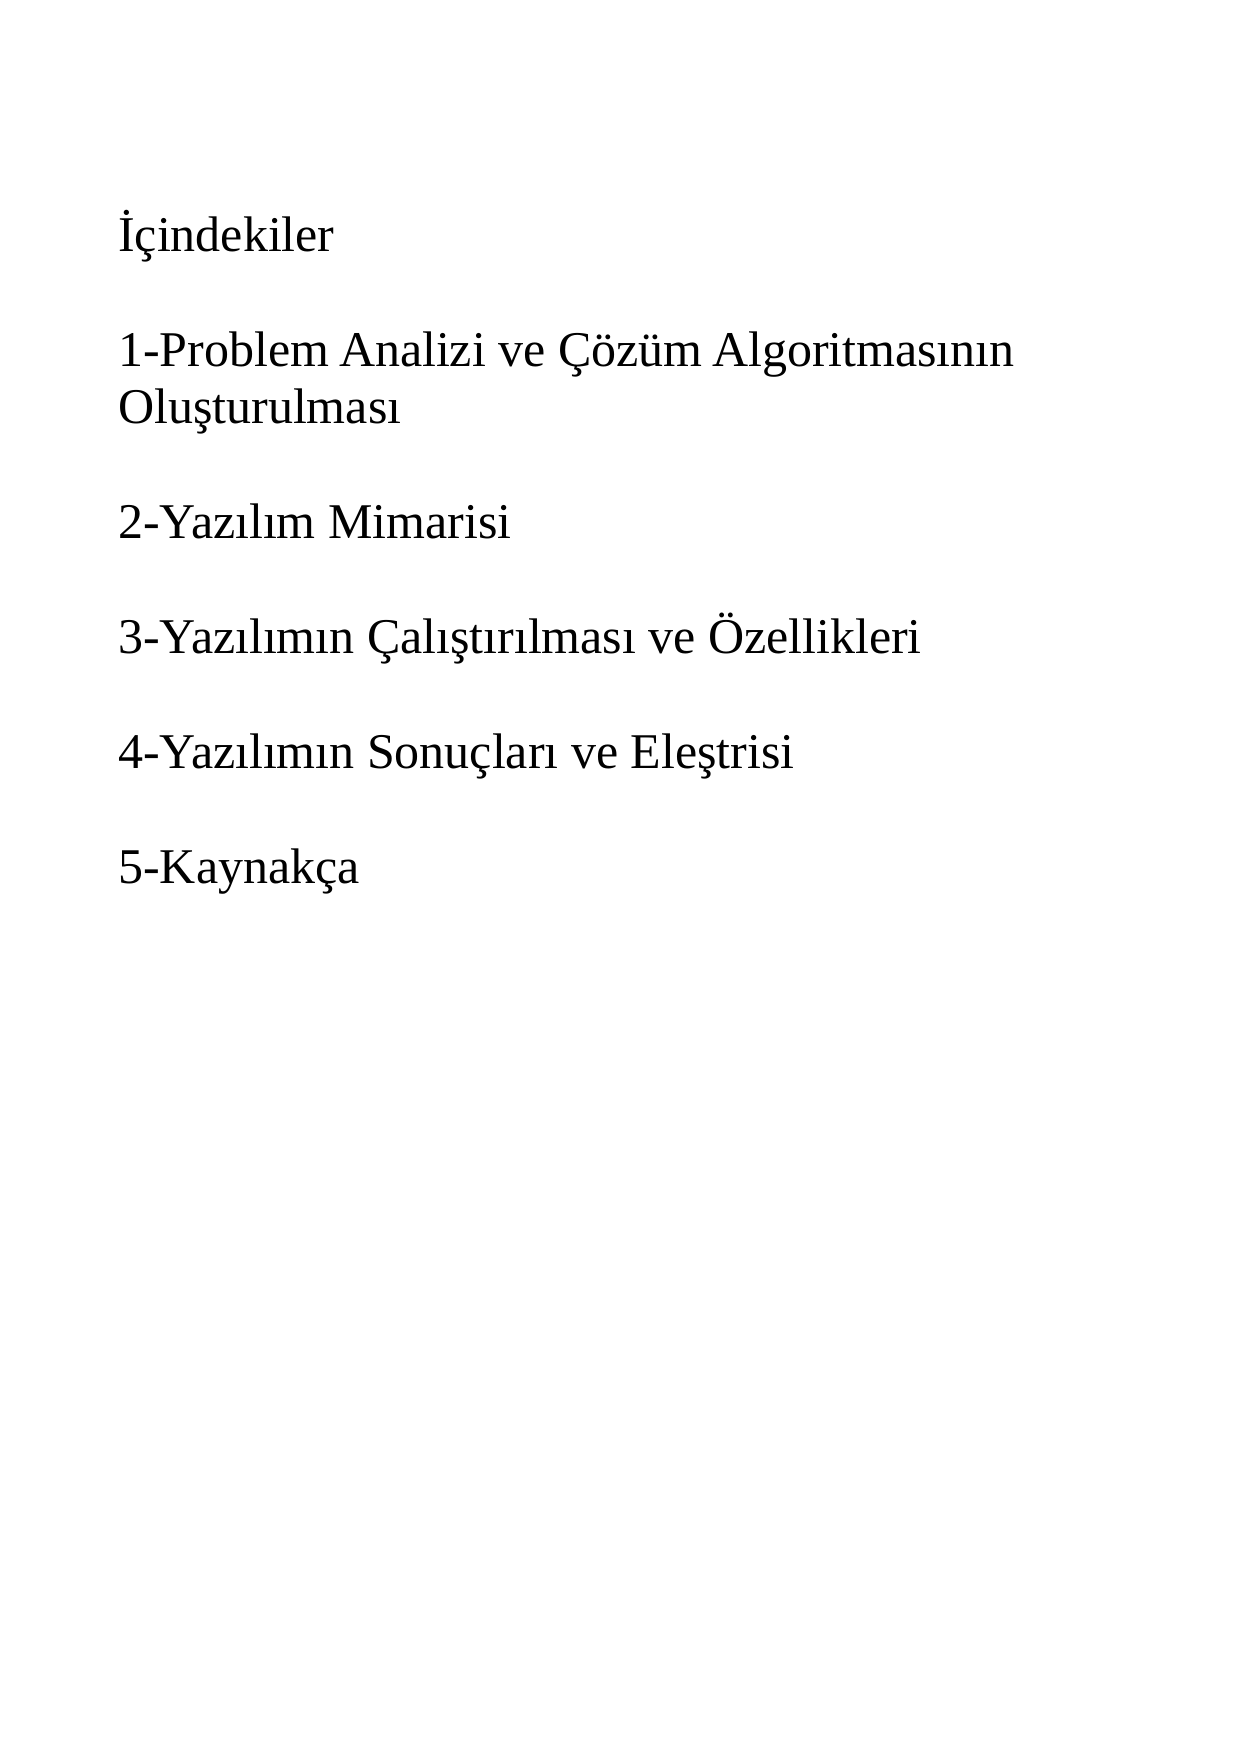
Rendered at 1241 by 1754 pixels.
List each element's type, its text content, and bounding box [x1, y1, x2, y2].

text 1-Problem Analizi ve Çözüm Algoritmasının Oluşturulması [118, 319, 1122, 434]
text İçindekiler [118, 204, 1122, 262]
text 5-Kaynakça [118, 837, 1122, 894]
text 4-Yazılımın Sonuçları ve Eleştrisi [118, 722, 1122, 779]
text 3-Yazılımın Çalıştırılması ve Özellikleri [118, 607, 1122, 664]
text 2-Yazılım Mimarisi [118, 492, 1122, 549]
